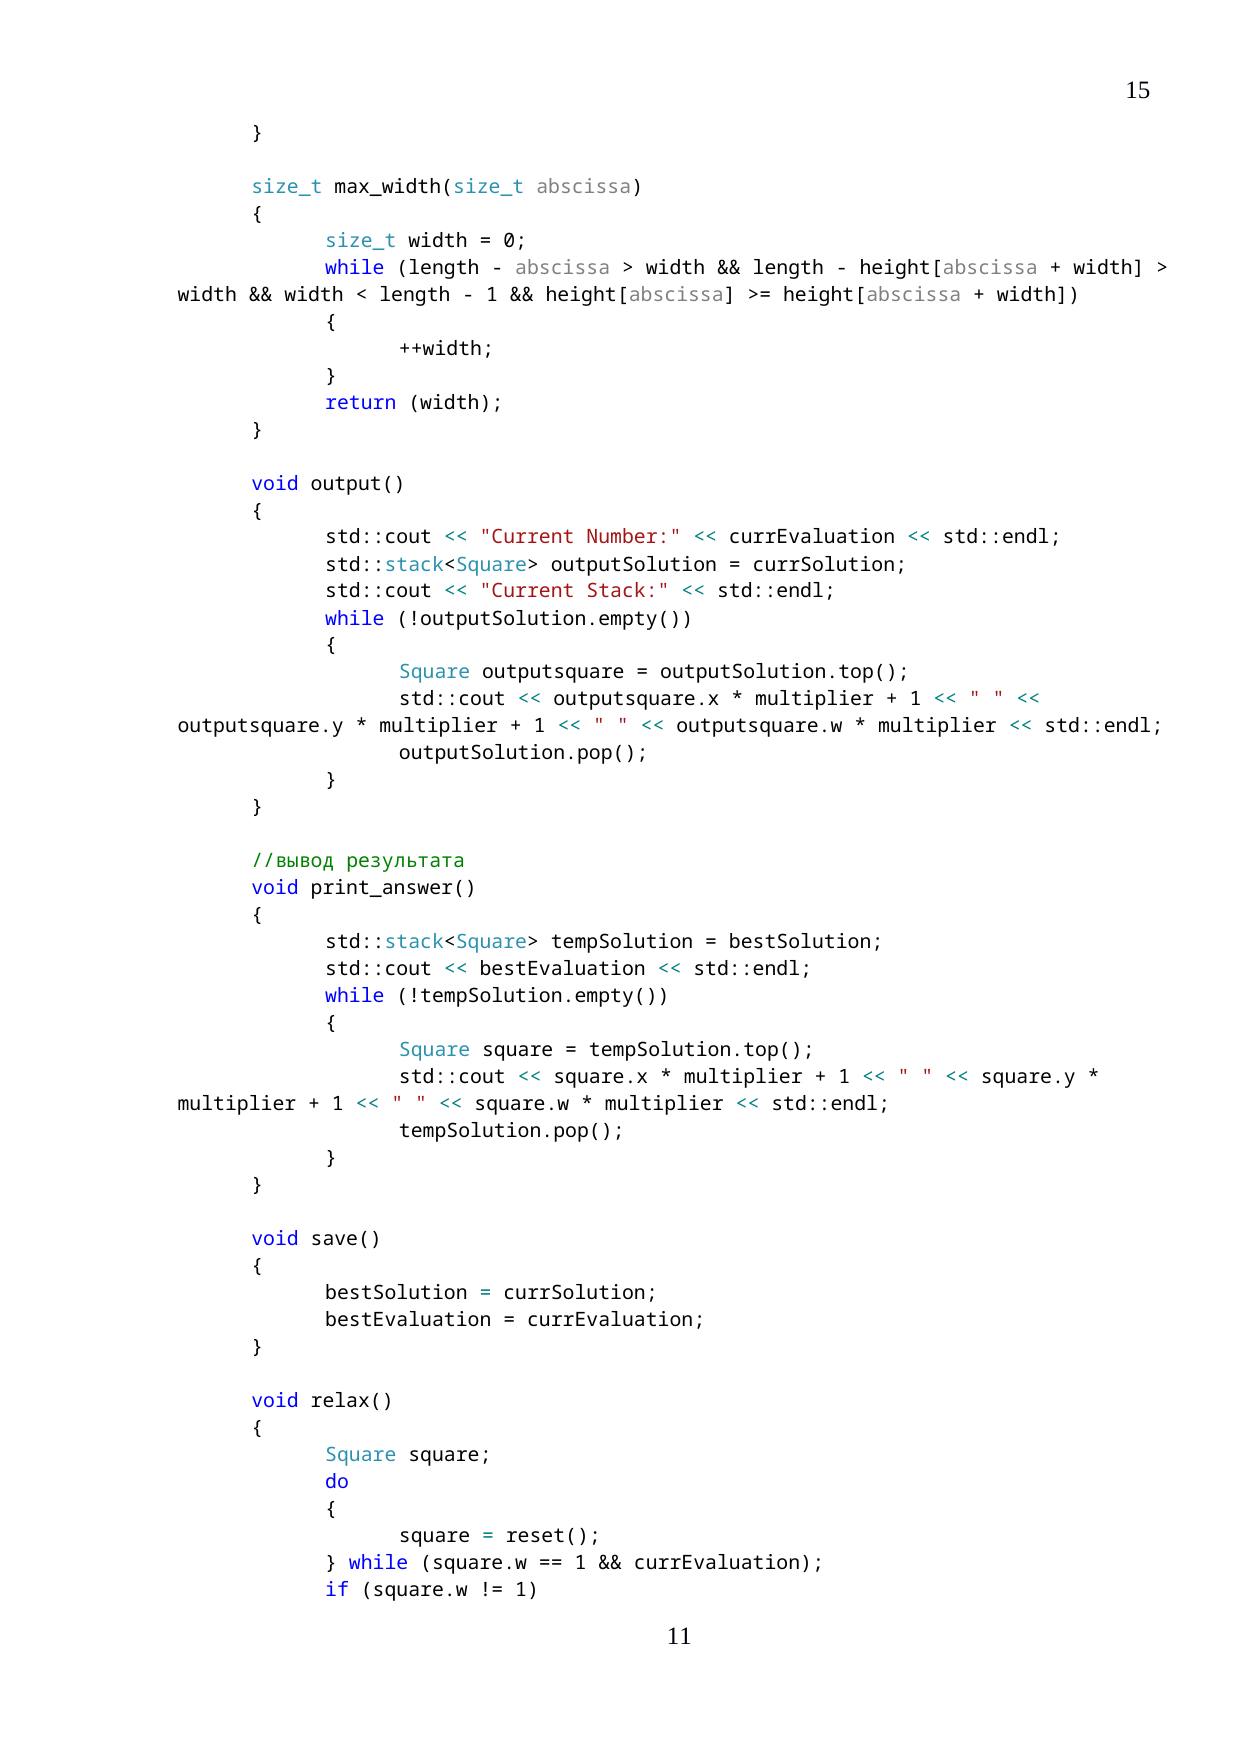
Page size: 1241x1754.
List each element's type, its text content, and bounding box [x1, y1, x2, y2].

text void save() [177, 1224, 1181, 1251]
text bestEvaluation = currEvaluation; [177, 1305, 1181, 1332]
text std::stack<Square> tempSolution = bestSolution; [177, 927, 1181, 954]
text { [177, 1008, 1181, 1035]
text { [177, 1494, 1181, 1521]
text std::cout << square.x * multiplier + 1 << " " << square.y * multiplier + 1 << " " << square.w * multiplier << std::endl; [177, 1062, 1181, 1116]
text } [177, 1332, 1181, 1359]
text Square square; [177, 1440, 1181, 1467]
text outputSolution.pop(); [177, 739, 1181, 766]
text } [177, 1143, 1181, 1170]
text while (!outputSolution.empty()) [177, 604, 1181, 631]
text while (length - abscissa > width && length - height[abscissa + width] > width && width < length - 1 && height[abscissa] >= height[abscissa + width]) [177, 253, 1181, 307]
text } [177, 1170, 1181, 1197]
text } [177, 361, 1181, 388]
text size_t width = 0; [177, 226, 1181, 253]
text { [177, 1413, 1181, 1440]
text std::cout << outputsquare.x * multiplier + 1 << " " << outputsquare.y * multiplier + 1 << " " << outputsquare.w * multiplier << std::endl; [177, 685, 1181, 739]
text std::cout << "Current Number:" << currEvaluation << std::endl; [177, 523, 1181, 550]
text void output() [177, 469, 1181, 496]
text { [177, 901, 1181, 927]
text { [177, 631, 1181, 658]
text } [177, 793, 1181, 819]
text } [177, 415, 1181, 442]
text ++width; [177, 334, 1181, 361]
text { [177, 1251, 1181, 1278]
text //вывод результата [177, 847, 1181, 873]
text tempSolution.pop(); [177, 1116, 1181, 1143]
text } [177, 118, 1181, 145]
text } [177, 766, 1181, 793]
text while (!tempSolution.empty()) [177, 981, 1181, 1008]
text void print_answer() [177, 873, 1181, 901]
text std::stack<Square> outputSolution = currSolution; [177, 550, 1181, 577]
text Square square = tempSolution.top(); [177, 1035, 1181, 1062]
text do [177, 1467, 1181, 1494]
text square = reset(); [177, 1521, 1181, 1548]
text void relax() [177, 1386, 1181, 1413]
text { [177, 199, 1181, 226]
text std::cout << bestEvaluation << std::endl; [177, 954, 1181, 981]
text size_t max_width(size_t abscissa) [177, 172, 1181, 199]
text bestSolution = currSolution; [177, 1278, 1181, 1305]
text Square outputsquare = outputSolution.top(); [177, 658, 1181, 685]
text { [177, 307, 1181, 334]
text if (square.w != 1) [177, 1575, 1181, 1602]
text std::cout << "Current Stack:" << std::endl; [177, 577, 1181, 604]
text } while (square.w == 1 && currEvaluation); [177, 1548, 1181, 1575]
text { [177, 496, 1181, 523]
text return (width); [177, 388, 1181, 415]
